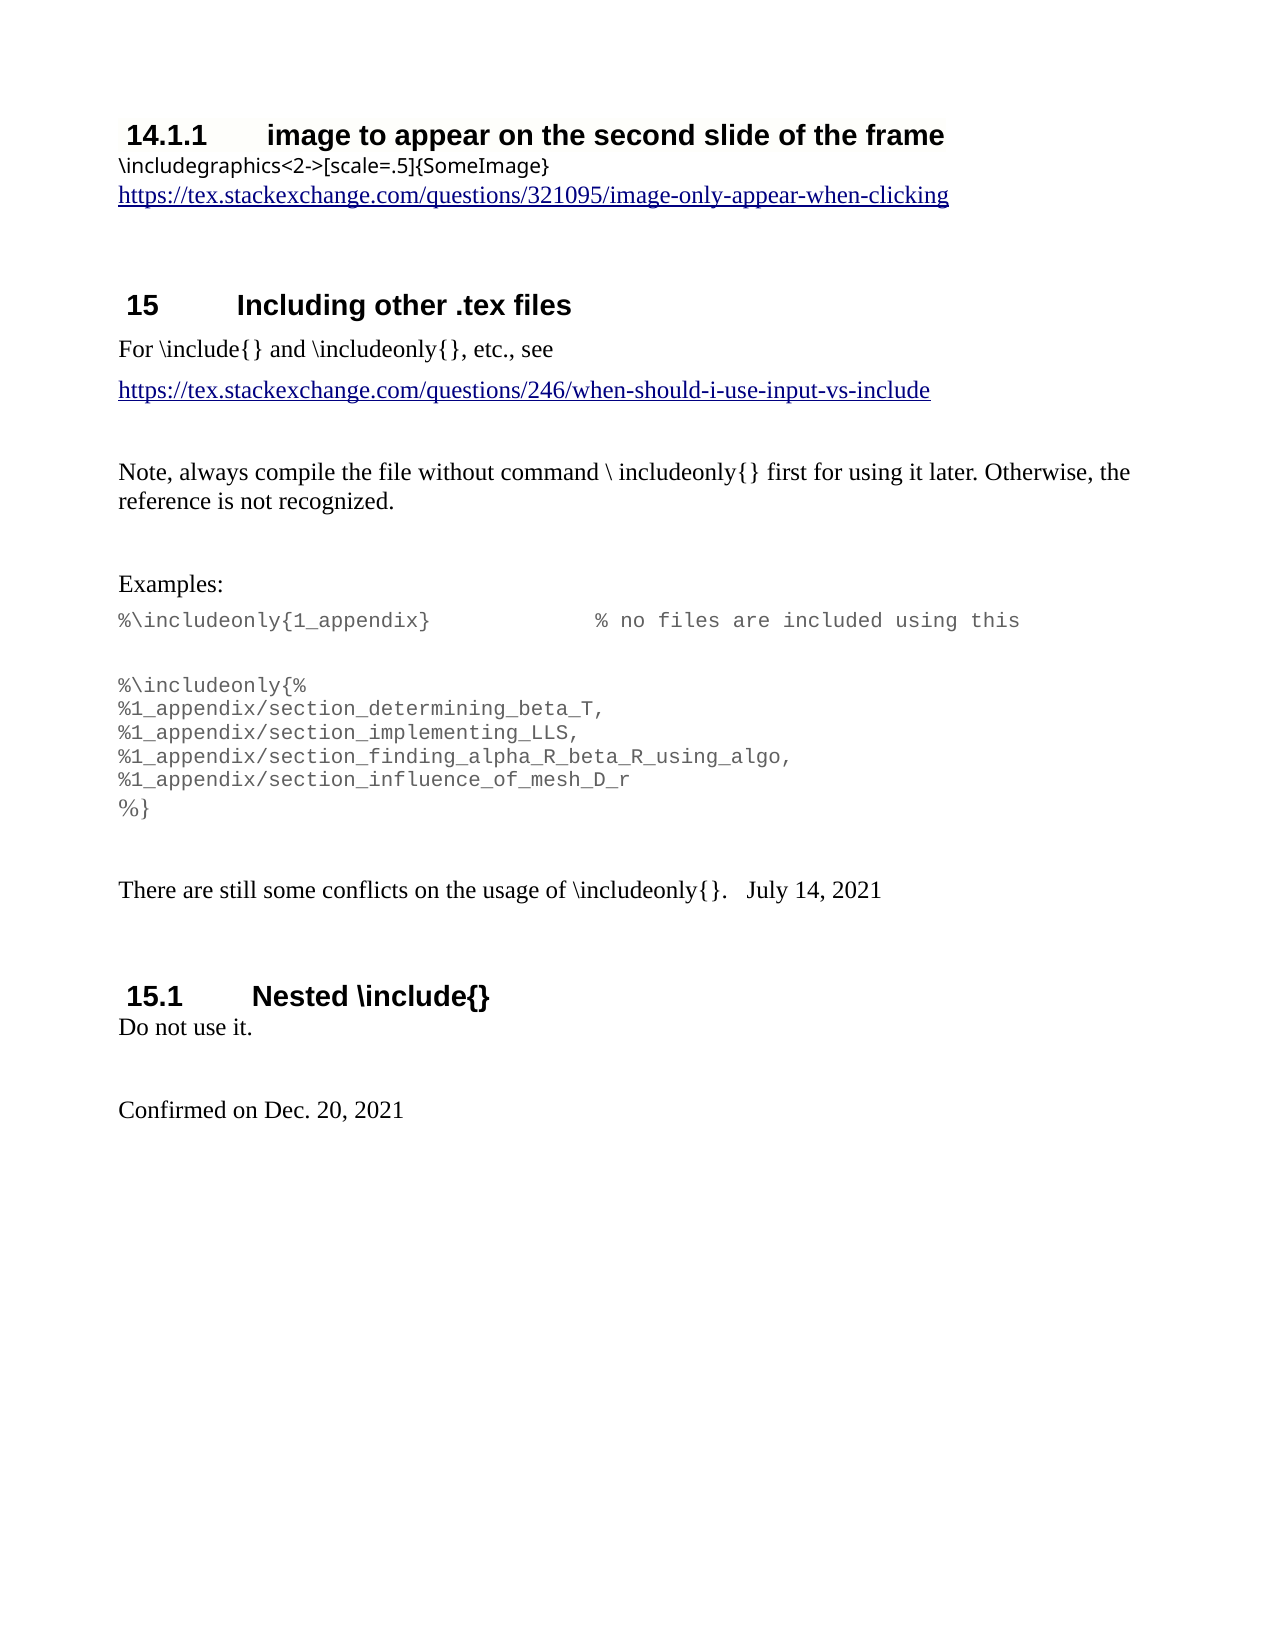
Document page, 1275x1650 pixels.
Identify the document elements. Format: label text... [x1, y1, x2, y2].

text Note, always compile the file without command \ includeonly{} first for using it later. Otherwise, the reference is not recognized. [118, 457, 1157, 515]
text %\includeonly{% [118, 675, 1157, 698]
text %\includeonly{1_appendix} % no files are included using this [118, 610, 1157, 633]
text Examples: [118, 569, 1157, 597]
text There are still some conflicts on the usage of \includeonly{}. July 14, 2021 [118, 876, 1157, 904]
text \includegraphics<2->[scale=.5]{SomeImage} [118, 152, 1157, 180]
subtitle Nested \include{} [118, 979, 1157, 1012]
text %} [118, 793, 1157, 822]
text %1_appendix/section_determining_beta_T, [118, 698, 1157, 722]
text %1_appendix/section_finding_alpha_R_beta_R_using_algo, [118, 746, 1157, 769]
text https://tex.stackexchange.com/questions/321095/image-only-appear-when-clicking [118, 180, 1157, 209]
text %1_appendix/section_influence_of_mesh_D_r [118, 769, 1157, 793]
text https://tex.stackexchange.com/questions/246/when-should-i-use-input-vs-include [118, 375, 1157, 404]
text Confirmed on Dec. 20, 2021 [118, 1095, 1157, 1124]
subtitle Including other .tex files [118, 288, 1157, 321]
text Do not use it. [118, 1012, 1157, 1041]
text For \include{} and \includeonly{}, etc., see [118, 334, 1157, 362]
subtitle image to appear on the second slide of the frame [118, 118, 1157, 152]
text %1_appendix/section_implementing_LLS, [118, 722, 1157, 746]
